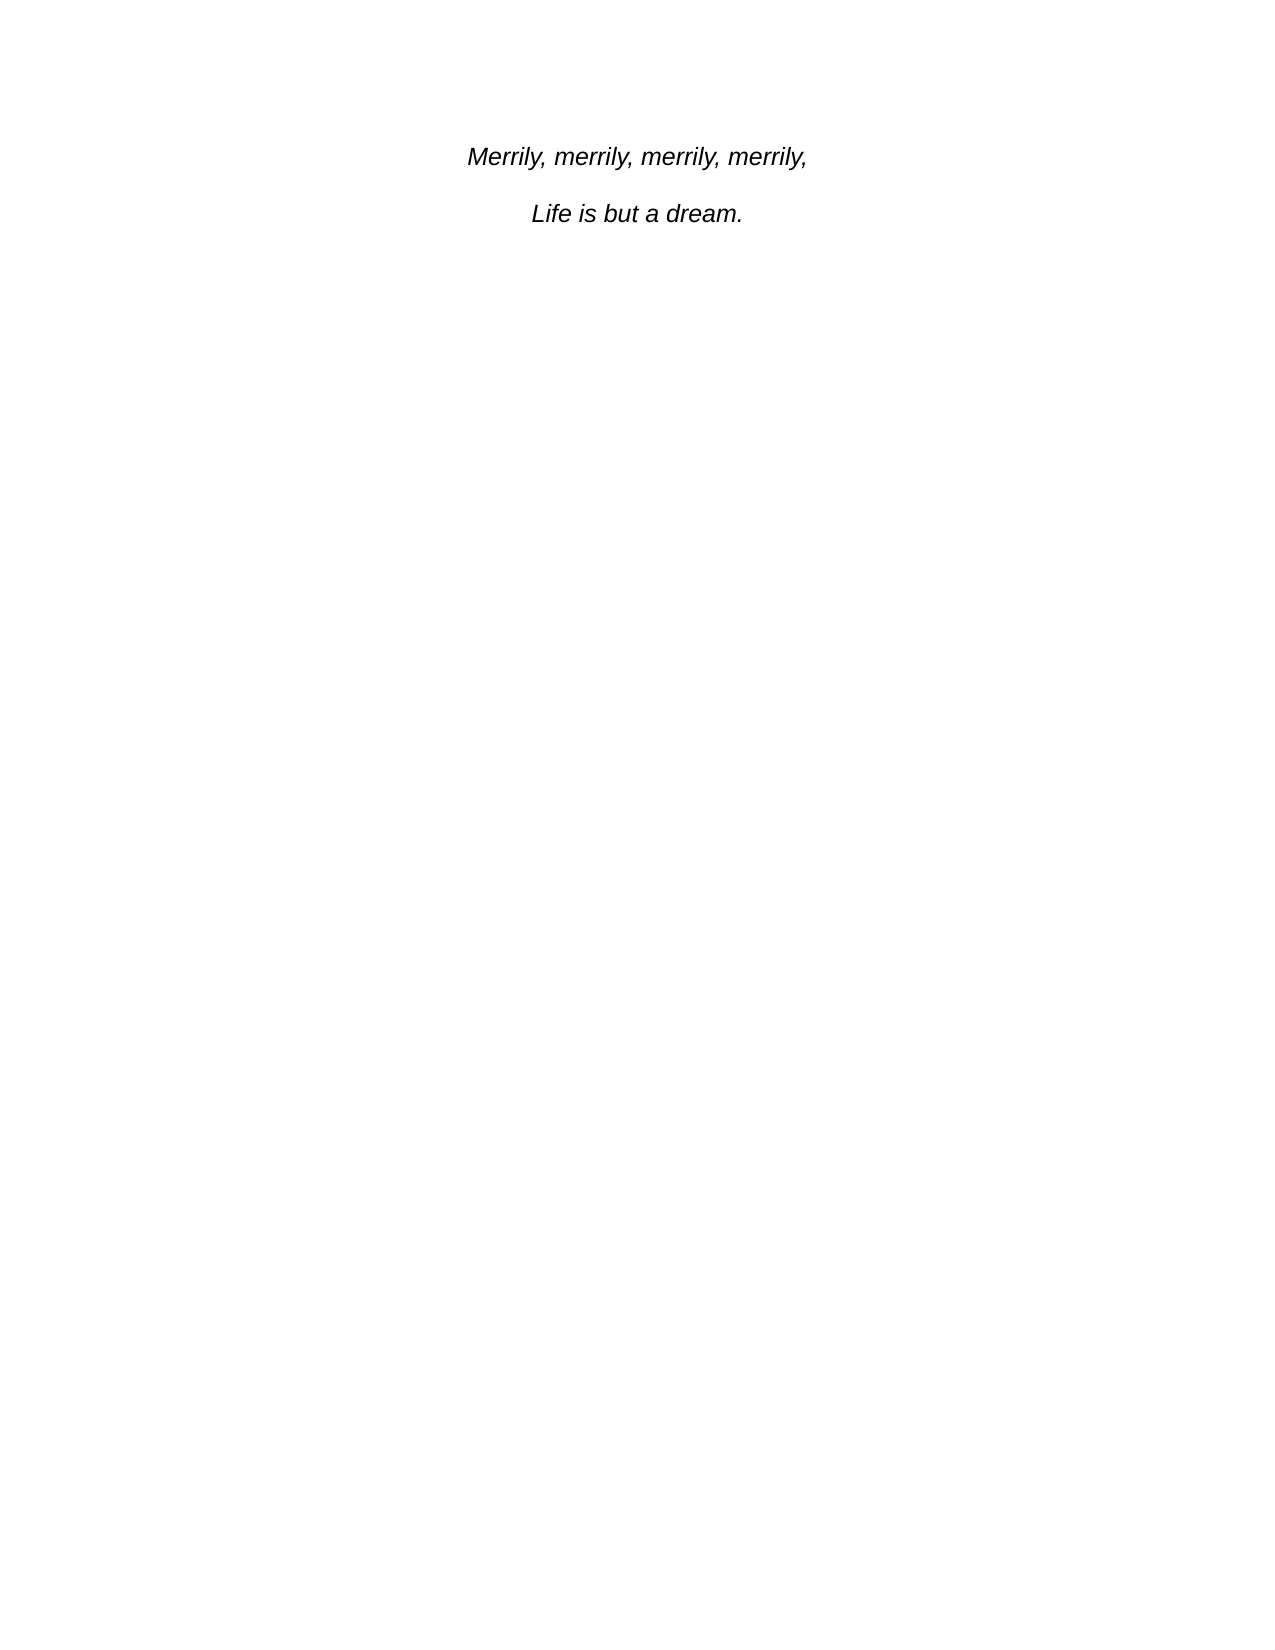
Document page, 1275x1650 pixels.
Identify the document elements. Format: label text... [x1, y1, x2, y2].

text Merrily, merrily, merrily, merrily, Life is but a dream. [457, 142, 818, 228]
